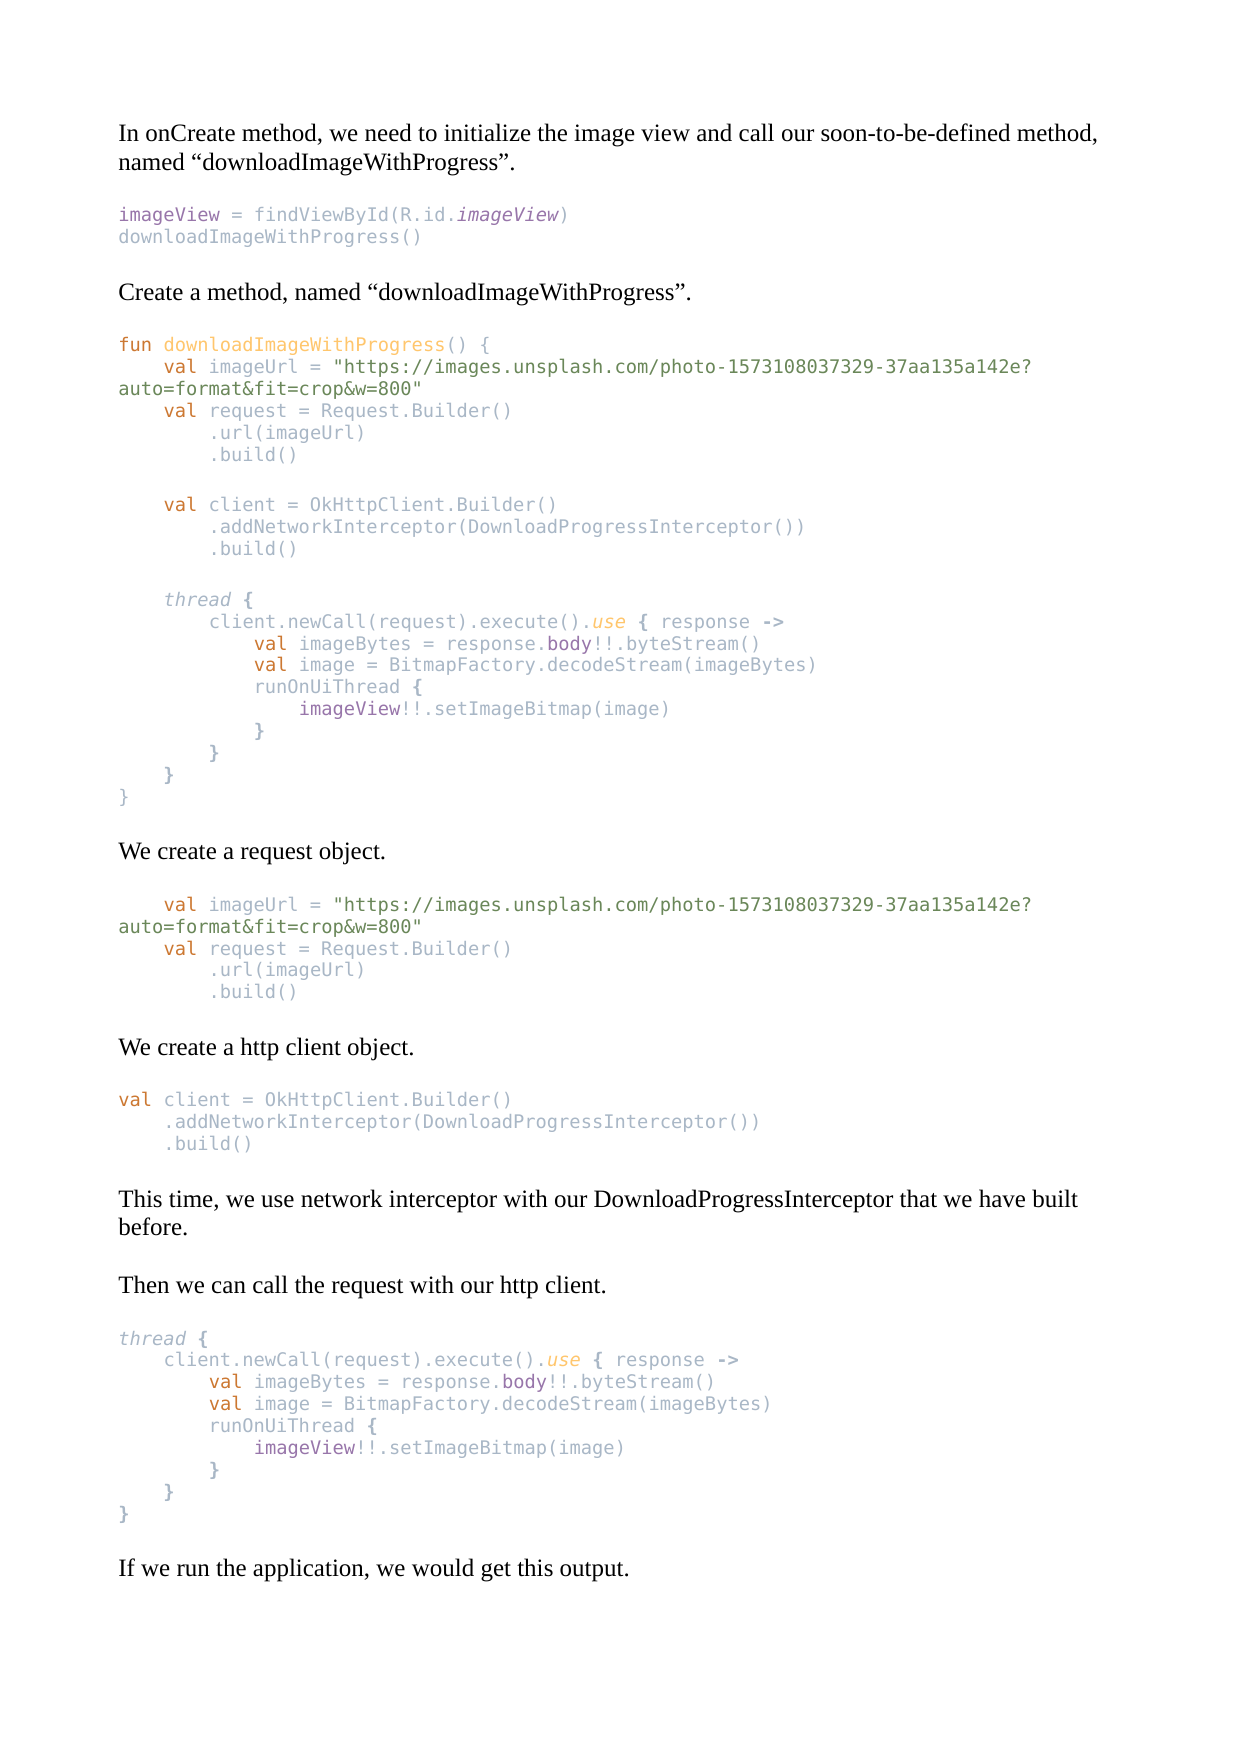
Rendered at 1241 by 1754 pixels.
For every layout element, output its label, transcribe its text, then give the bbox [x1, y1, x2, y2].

text We create a request object. [118, 836, 1122, 865]
text This time, we use network interceptor with our DownloadProgressInterceptor that we have built before. [118, 1184, 1122, 1241]
text fun downloadImageWithProgress() { val imageUrl = "https://images.unsplash.com/photo-1573108037329-37aa135a142e?auto=format&fit=crop&w=800" val request = Request.Builder() .url(imageUrl) .build() val client = OkHttpClient.Builder() .addNetworkInterceptor(DownloadProgressInterceptor()) .build() thread { client.newCall(request).execute().use { response -> val imageBytes = response.body!!.byteStream() val image = BitmapFactory.decodeStream(imageBytes) runOnUiThread { imageView!!.setImageBitmap(image) } } } } [118, 334, 1122, 807]
text thread { client.newCall(request).execute().use { response -> val imageBytes = response.body!!.byteStream() val image = BitmapFactory.decodeStream(imageBytes) runOnUiThread { imageView!!.setImageBitmap(image) } } } [118, 1327, 1122, 1524]
text Then we can call the request with our http client. [118, 1270, 1122, 1299]
text We create a http client object. [118, 1032, 1122, 1061]
text In onCreate method, we need to initialize the image view and call our soon-to-be-defined method, named “downloadImageWithProgress”. [118, 118, 1122, 176]
text If we run the application, we would get this output. [118, 1553, 1122, 1582]
text val imageUrl = "https://images.unsplash.com/photo-1573108037329-37aa135a142e?auto=format&fit=crop&w=800" val request = Request.Builder() .url(imageUrl) .build() [118, 894, 1122, 1003]
text val client = OkHttpClient.Builder() .addNetworkInterceptor(DownloadProgressInterceptor()) .build() [118, 1089, 1122, 1155]
text imageView = findViewById(R.id.imageView) downloadImageWithProgress() [118, 204, 1122, 248]
text Create a method, named “downloadImageWithProgress”. [118, 277, 1122, 306]
